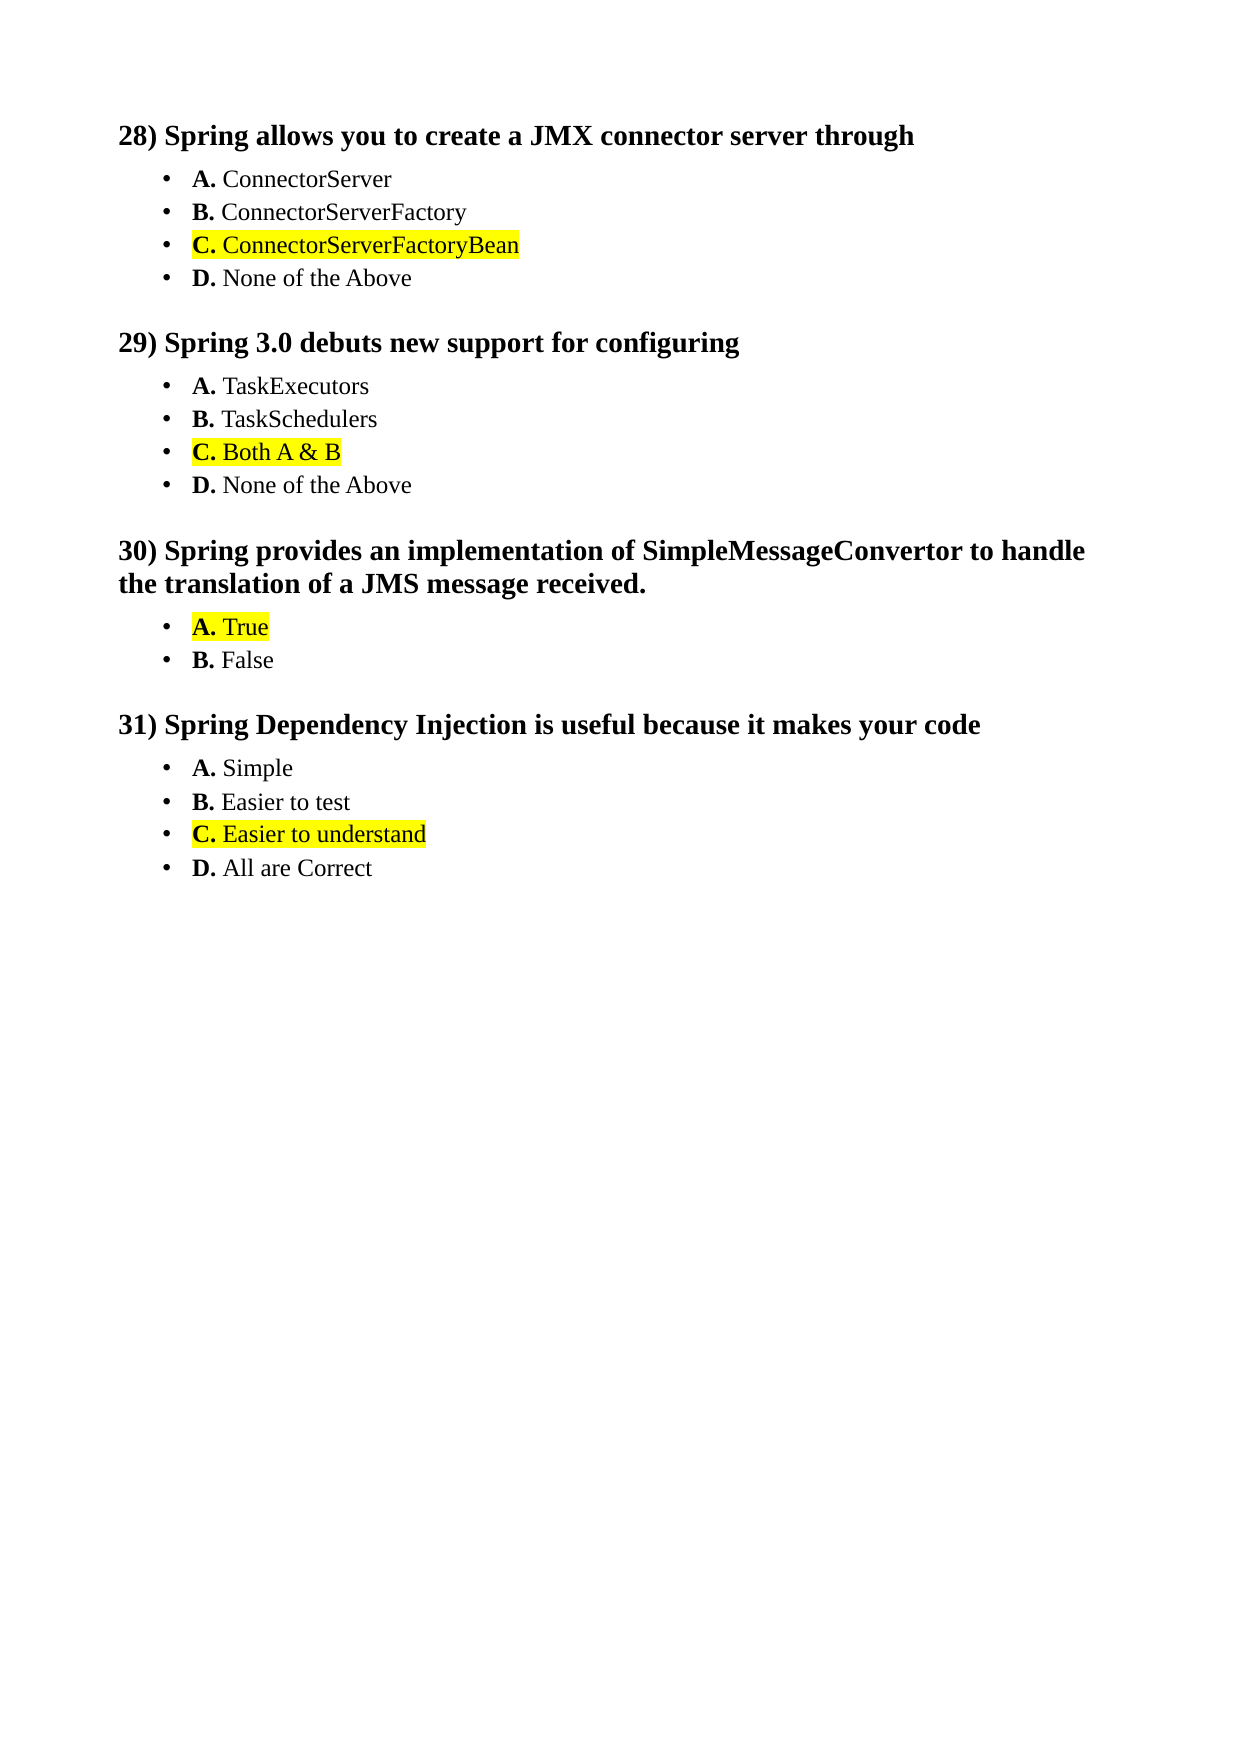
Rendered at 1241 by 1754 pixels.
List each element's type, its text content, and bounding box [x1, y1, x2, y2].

list A. Simple [162, 753, 1122, 782]
list A. ConnectorServer [162, 164, 1122, 193]
list D. None of the Above [162, 263, 1122, 292]
list A. True [162, 612, 1122, 641]
list C. ConnectorServerFactoryBean [162, 230, 1122, 259]
list A. TaskExecutors [162, 371, 1122, 400]
list B. Easier to test [162, 787, 1122, 815]
subtitle 31) Spring Dependency Injection is useful because it makes your code [118, 707, 1122, 741]
subtitle 30) Spring provides an implementation of SimpleMessageConvertor to handle the translation of a JMS message received. [118, 533, 1122, 600]
list C. Easier to understand [162, 819, 1122, 848]
list B. ConnectorServerFactory [162, 197, 1122, 226]
list C. Both A & B [162, 437, 1122, 466]
list D. All are Correct [162, 853, 1122, 881]
subtitle 29) Spring 3.0 debuts new support for configuring [118, 325, 1122, 359]
subtitle 28) Spring allows you to create a JMX connector server through [118, 118, 1122, 152]
list D. None of the Above [162, 471, 1122, 499]
list B. False [162, 645, 1122, 674]
list B. TaskSchedulers [162, 404, 1122, 433]
